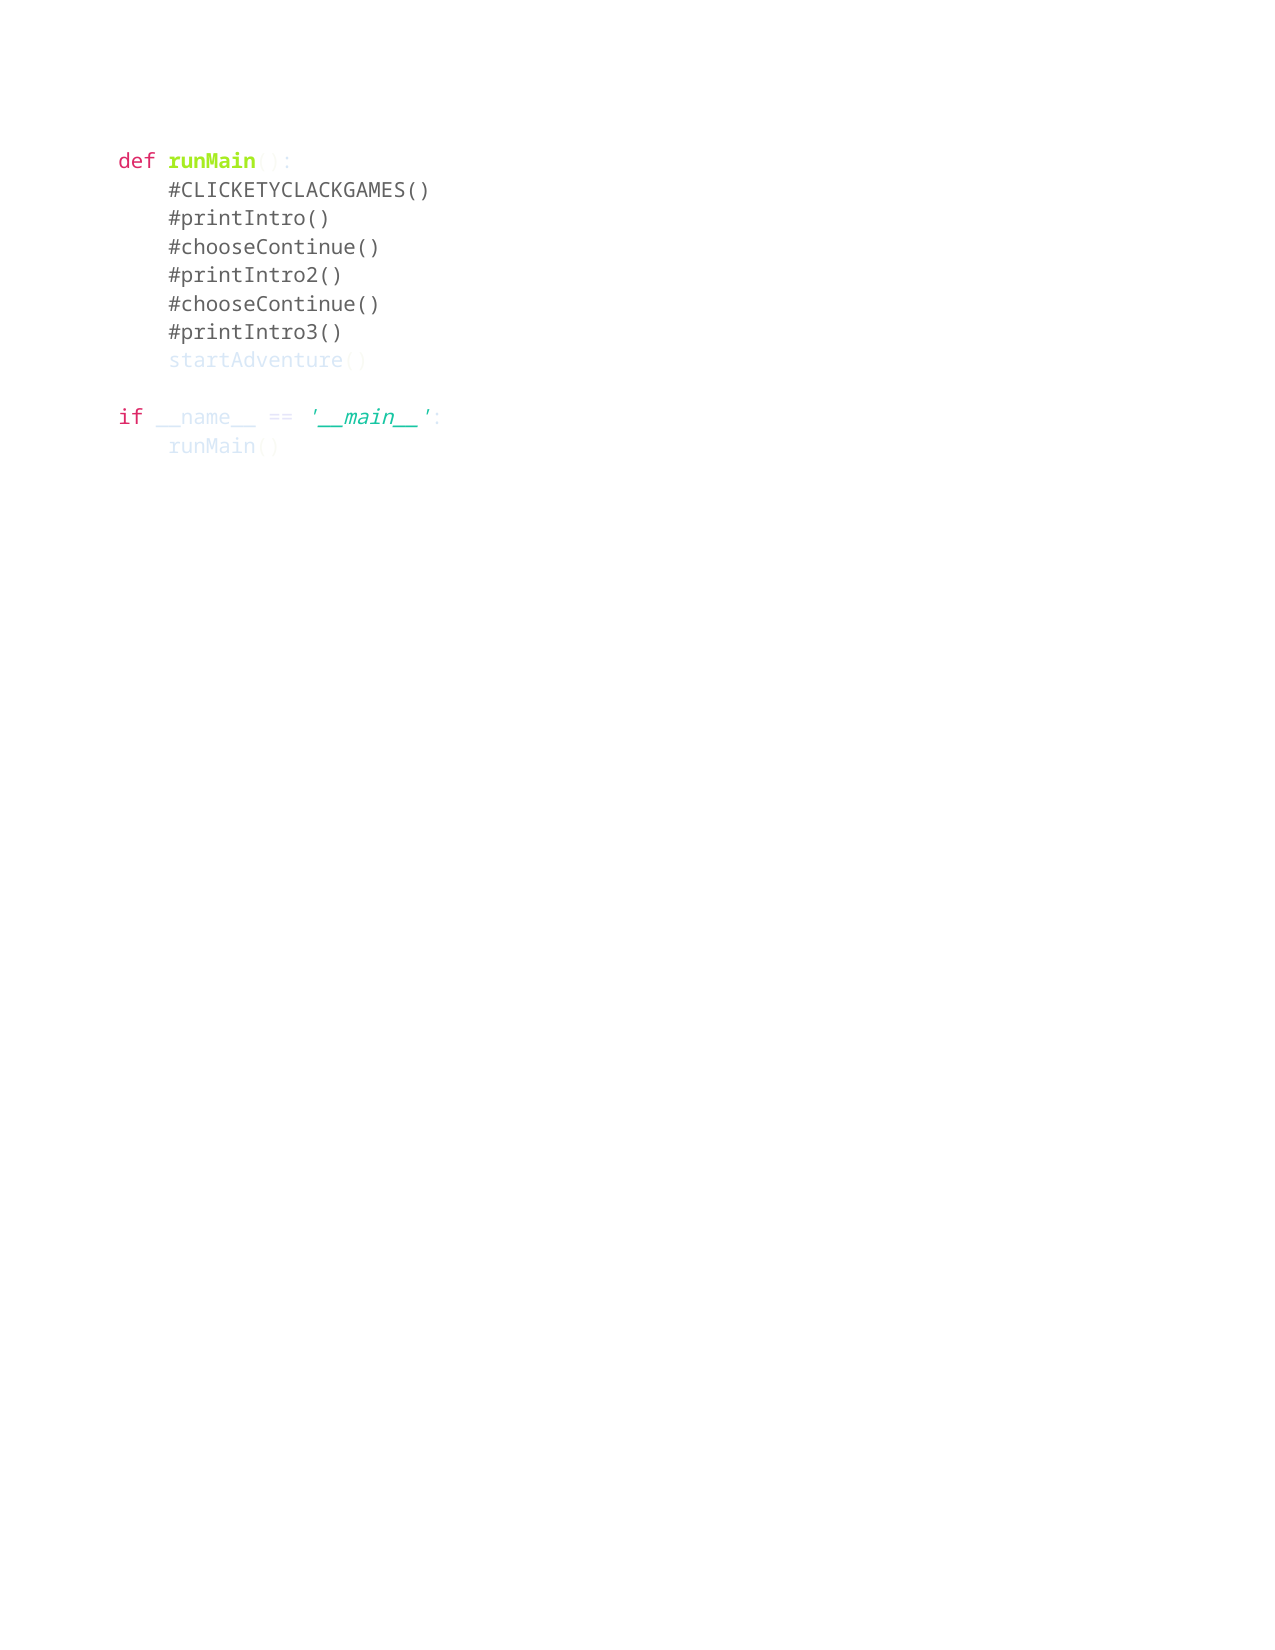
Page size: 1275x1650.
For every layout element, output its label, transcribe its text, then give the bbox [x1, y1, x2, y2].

text #printIntro() [118, 203, 1157, 232]
text runMain() [118, 431, 1157, 459]
text #printIntro3() [118, 317, 1157, 346]
text #CLICKETYCLACKGAMES() [118, 175, 1157, 203]
text startAdventure() [118, 346, 1157, 374]
text #chooseContinue() [118, 289, 1157, 317]
text #printIntro2() [118, 260, 1157, 289]
text if __name__ == '__main__': [118, 402, 1157, 431]
text #chooseContinue() [118, 232, 1157, 260]
text def runMain(): [118, 147, 1157, 175]
